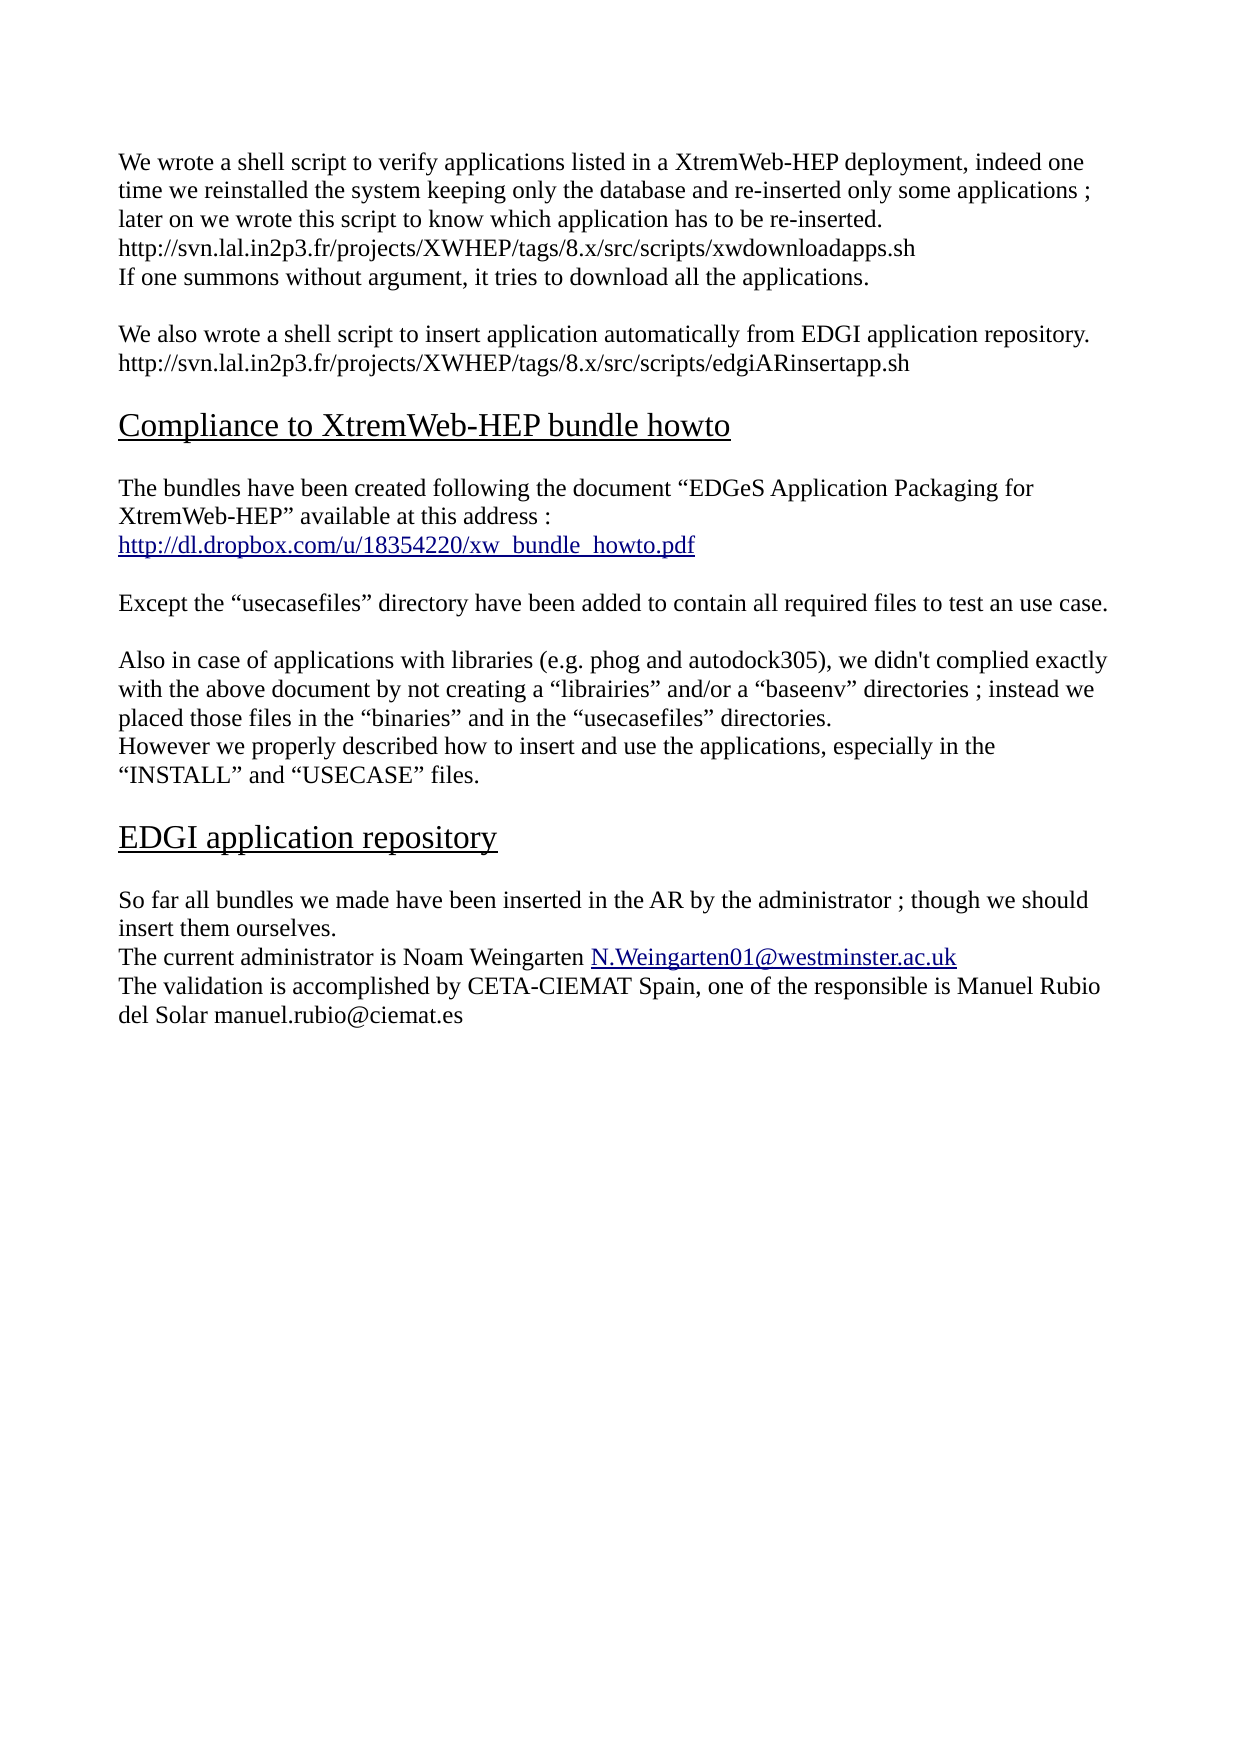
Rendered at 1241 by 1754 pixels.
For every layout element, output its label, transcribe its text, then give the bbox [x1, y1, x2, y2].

text Also in case of applications with libraries (e.g. phog and autodock305), we didn't complied exactly with the above document by not creating a “librairies” and/or a “baseenv” directories ; instead we placed those files in the “binaries” and in the “usecasefiles” directories. [118, 645, 1122, 731]
text http://svn.lal.in2p3.fr/projects/XWHEP/tags/8.x/src/scripts/edgiARinsertapp.sh [118, 348, 1122, 377]
text Compliance to XtremWeb-HEP bundle howto [118, 406, 1122, 444]
text EDGI application repository [118, 818, 1122, 856]
text We also wrote a shell script to insert application automatically from EDGI application repository. [118, 319, 1122, 348]
text Except the “usecasefiles” directory have been added to contain all required files to test an use case. [118, 588, 1122, 616]
text We wrote a shell script to verify applications listed in a XtremWeb-HEP deployment, indeed one time we reinstalled the system keeping only the database and re-inserted only some applications ; later on we wrote this script to know which application has to be re-inserted. [118, 147, 1122, 233]
text The current administrator is Noam Weingarten N.Weingarten01@westminster.ac.uk [118, 942, 1122, 971]
text http://dl.dropbox.com/u/18354220/xw_bundle_howto.pdf [118, 530, 1122, 559]
text The bundles have been created following the document “EDGeS Application Packaging for XtremWeb-HEP” available at this address : [118, 473, 1122, 530]
text If one summons without argument, it tries to download all the applications. [118, 262, 1122, 291]
text The validation is accomplished by CETA-CIEMAT Spain, one of the responsible is Manuel Rubio del Solar manuel.rubio@ciemat.es [118, 971, 1122, 1028]
text However we properly described how to insert and use the applications, especially in the “INSTALL” and “USECASE” files. [118, 731, 1122, 789]
text So far all bundles we made have been inserted in the AR by the administrator ; though we should insert them ourselves. [118, 885, 1122, 942]
text http://svn.lal.in2p3.fr/projects/XWHEP/tags/8.x/src/scripts/xwdownloadapps.sh [118, 233, 1122, 262]
